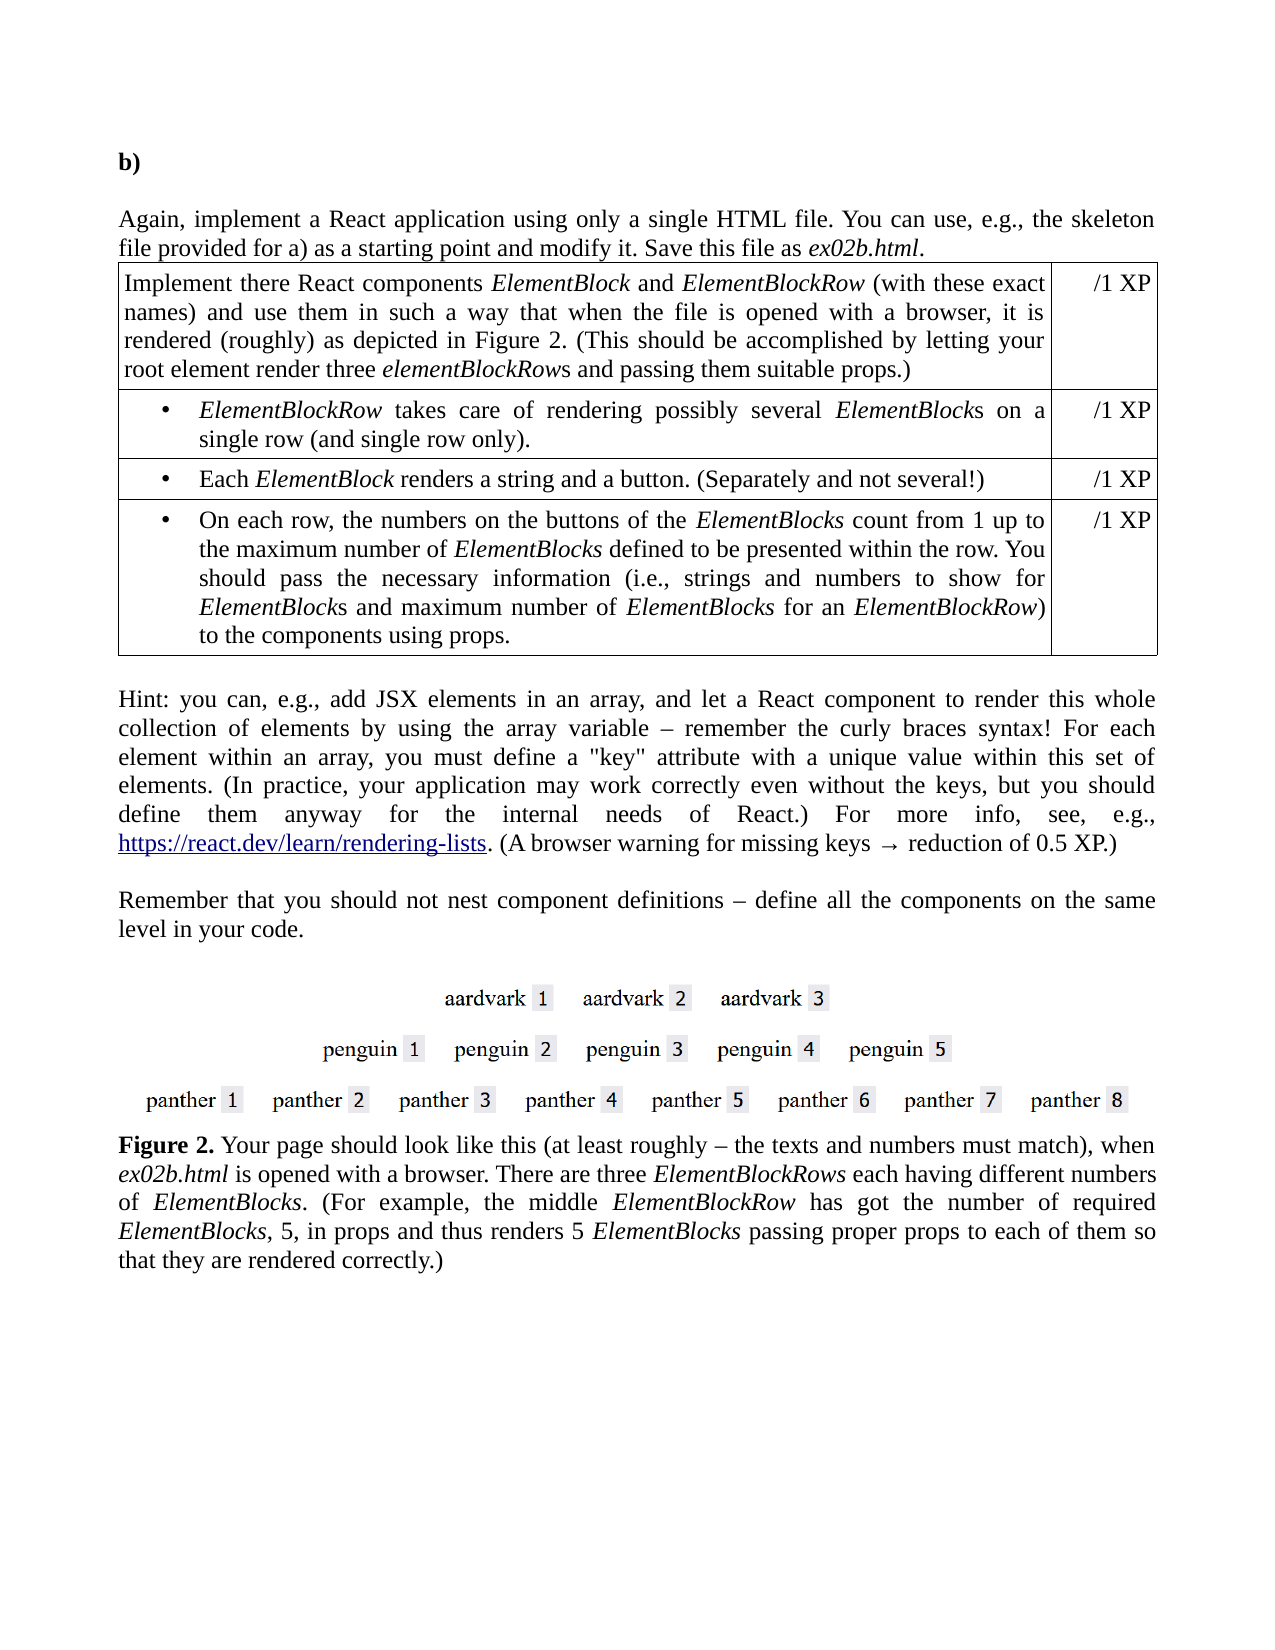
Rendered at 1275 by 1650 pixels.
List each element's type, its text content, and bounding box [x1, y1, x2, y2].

table_cell ElementBlockRow takes care of rendering possibly several ElementBlocks on a single row (and single row only). [119, 390, 1051, 458]
table_cell /1 XP [1052, 500, 1157, 655]
text Figure 2. Your page should look like this (at least roughly – the texts and numbers must match), when ex02b.html is opened with a browser. There are three ElementBlockRows each having different numbers of ElementBlocks. (For example, the middle ElementBlockRow has got the number of required ElementBlocks, 5, in props and thus renders 5 ElementBlocks passing proper props to each of them so that they are rendered correctly.) [118, 1130, 1157, 1274]
text Hint: you can, e.g., add JSX elements in an array, and let a React component to render this whole collection of elements by using the array variable – remember the curly braces syntax! For each element within an array, you must define a "key" attribute with a unique value within this set of elements. (In practice, your application may work correctly even without the keys, but you should define them anyway for the internal needs of React.) For more info, see, e.g., https://react.dev/learn/rendering-lists. (A browser warning for missing keys → reduction of 0.5 XP.) [118, 684, 1157, 857]
text Remember that you should not nest component definitions – define all the components on the same level in your code. [118, 885, 1157, 943]
table_header Implement there React components ElementBlock and ElementBlockRow (with these exact names) and use them in such a way that when the file is opened with a browser, it is rendered (roughly) as depicted in Figure 2. (This should be accomplished by letting your root element render three elementBlockRows and passing them suitable props.) [119, 263, 1051, 389]
table_cell /1 XP [1052, 459, 1157, 499]
table_cell On each row, the numbers on the buttons of the ElementBlocks count from 1 up to the maximum number of ElementBlocks defined to be presented within the row. You should pass the necessary information (i.e., strings and numbers to show for ElementBlocks and maximum number of ElementBlocks for an ElementBlockRow) to the components using props. [119, 500, 1051, 655]
table_header /1 XP [1052, 263, 1157, 389]
table_cell Each ElementBlock renders a string and a button. (Separately and not several!) [119, 459, 1051, 499]
text Again, implement a React application using only a single HTML file. You can use, e.g., the skeleton file provided for a) as a starting point and modify it. Save this file as ex02b.html. [118, 204, 1157, 262]
table_cell /1 XP [1052, 390, 1157, 458]
text b) [118, 147, 1157, 176]
